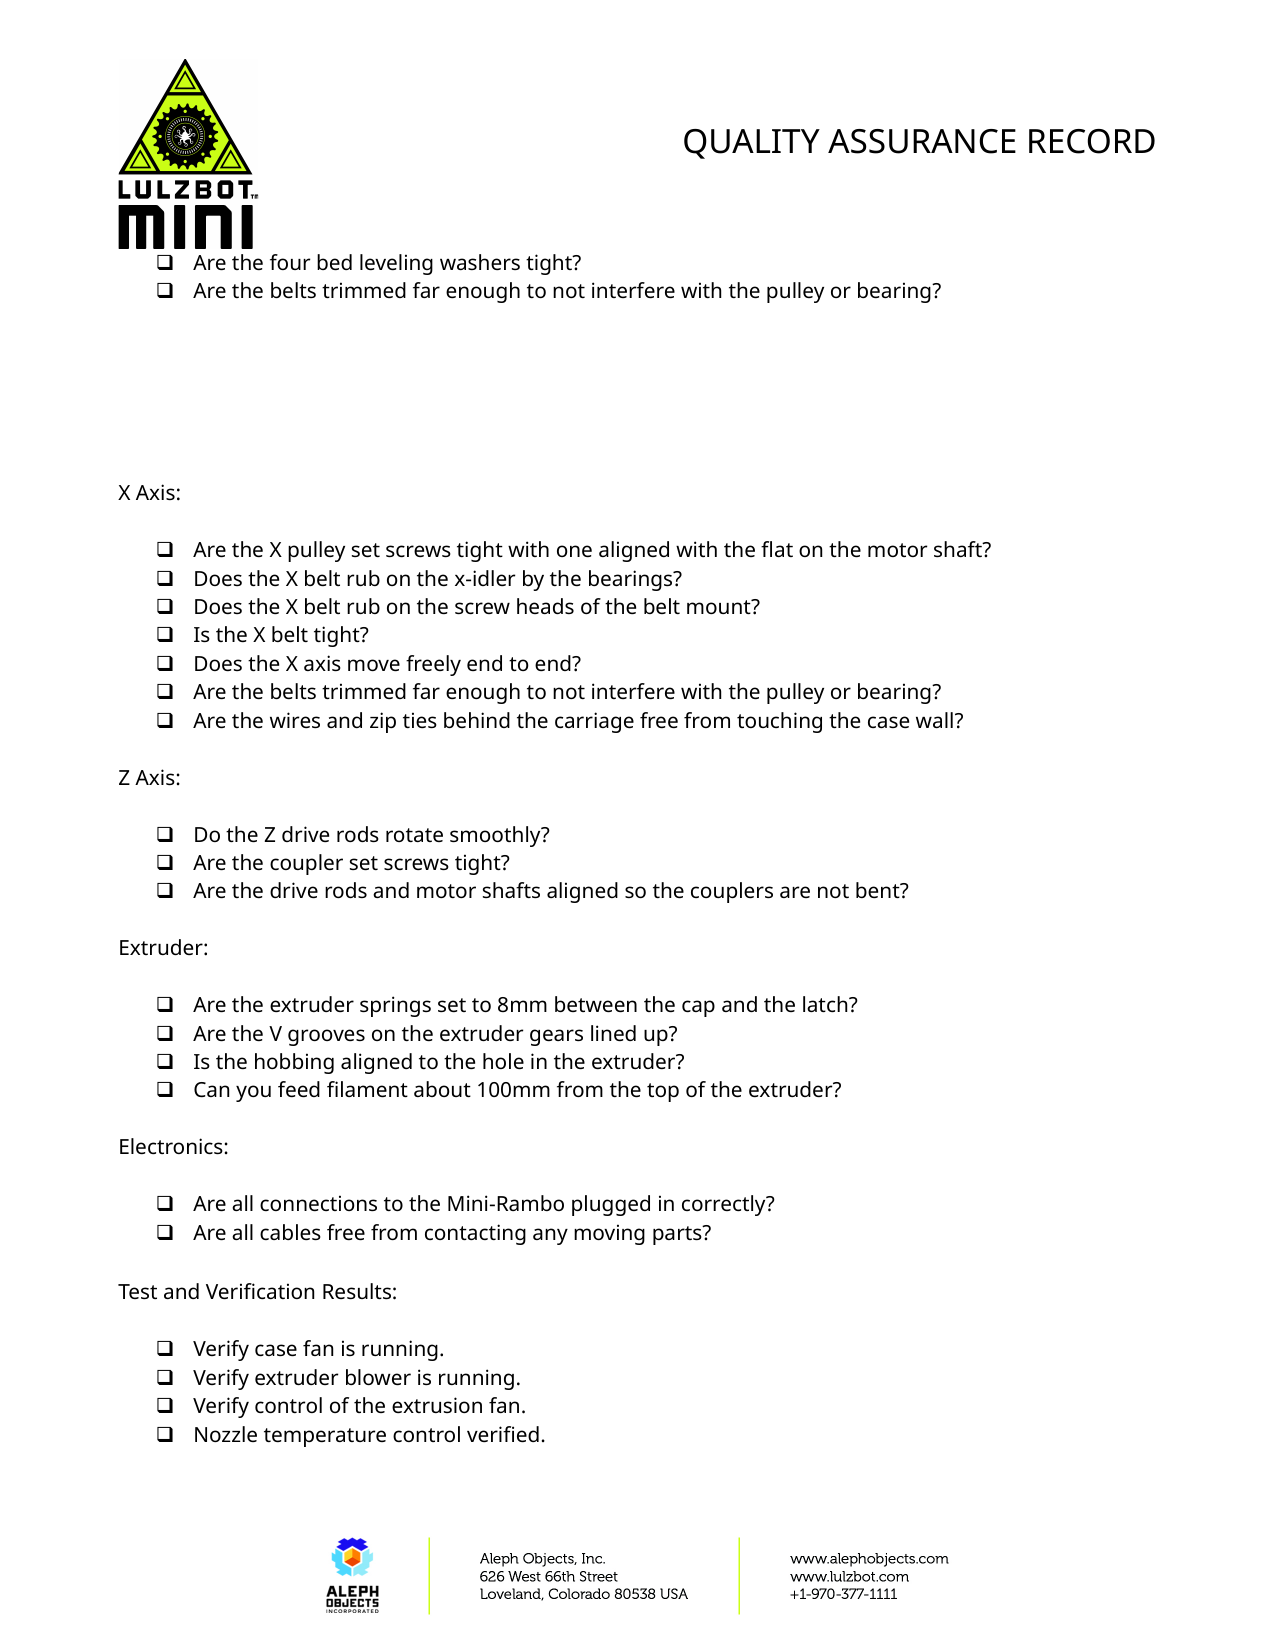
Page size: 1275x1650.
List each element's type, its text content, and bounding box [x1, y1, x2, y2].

list Are the belts trimmed far enough to not interfere with the pulley or bearing? [156, 277, 1157, 305]
list Is the X belt tight? [156, 621, 1157, 649]
text X Axis: [118, 478, 1157, 507]
list Does the X belt rub on the screw heads of the belt mount? [156, 592, 1157, 621]
list Can you feed filament about 100mm from the top of the extruder? [156, 1076, 1157, 1104]
list Do the Z drive rods rotate smoothly? [156, 820, 1157, 848]
list Verify extruder blower is running. [156, 1363, 1157, 1391]
list Does the X belt rub on the x-idler by the bearings? [156, 564, 1157, 592]
text Electronics: [118, 1132, 1157, 1161]
list Are the belts trimmed far enough to not interfere with the pulley or bearing? [156, 677, 1157, 706]
picture [118, 59, 259, 249]
text Test and Verification Results: [118, 1277, 1176, 1306]
list Are the V grooves on the extruder gears lined up? [156, 1019, 1157, 1047]
list Are the drive rods and motor shafts aligned so the couplers are not bent? [156, 877, 1157, 905]
list Are the coupler set screws tight? [156, 848, 1157, 877]
list Are the X pulley set screws tight with one aligned with the flat on the motor shaft? [156, 535, 1157, 564]
list Nozzle temperature control verified. [156, 1420, 1157, 1448]
list Are all cables free from contacting any moving parts? [156, 1218, 1157, 1246]
list Are the four bed leveling washers tight? [156, 193, 1157, 277]
list Are all connections to the Mini-Rambo plugged in correctly? [156, 1189, 1157, 1218]
list Is the hobbing aligned to the hole in the extruder? [156, 1047, 1157, 1076]
text Z Axis: [118, 763, 1157, 791]
list Verify control of the extrusion fan. [156, 1391, 1157, 1420]
list Are the extruder springs set to 8mm between the cap and the latch? [156, 990, 1157, 1019]
list Does the X axis move freely end to end? [156, 649, 1157, 677]
text Extruder: [118, 933, 1157, 962]
list Are the wires and zip ties behind the carriage free from touching the case wall? [156, 706, 1157, 734]
picture [0, 1500, 1275, 1650]
list Verify case fan is running. [156, 1334, 1157, 1363]
